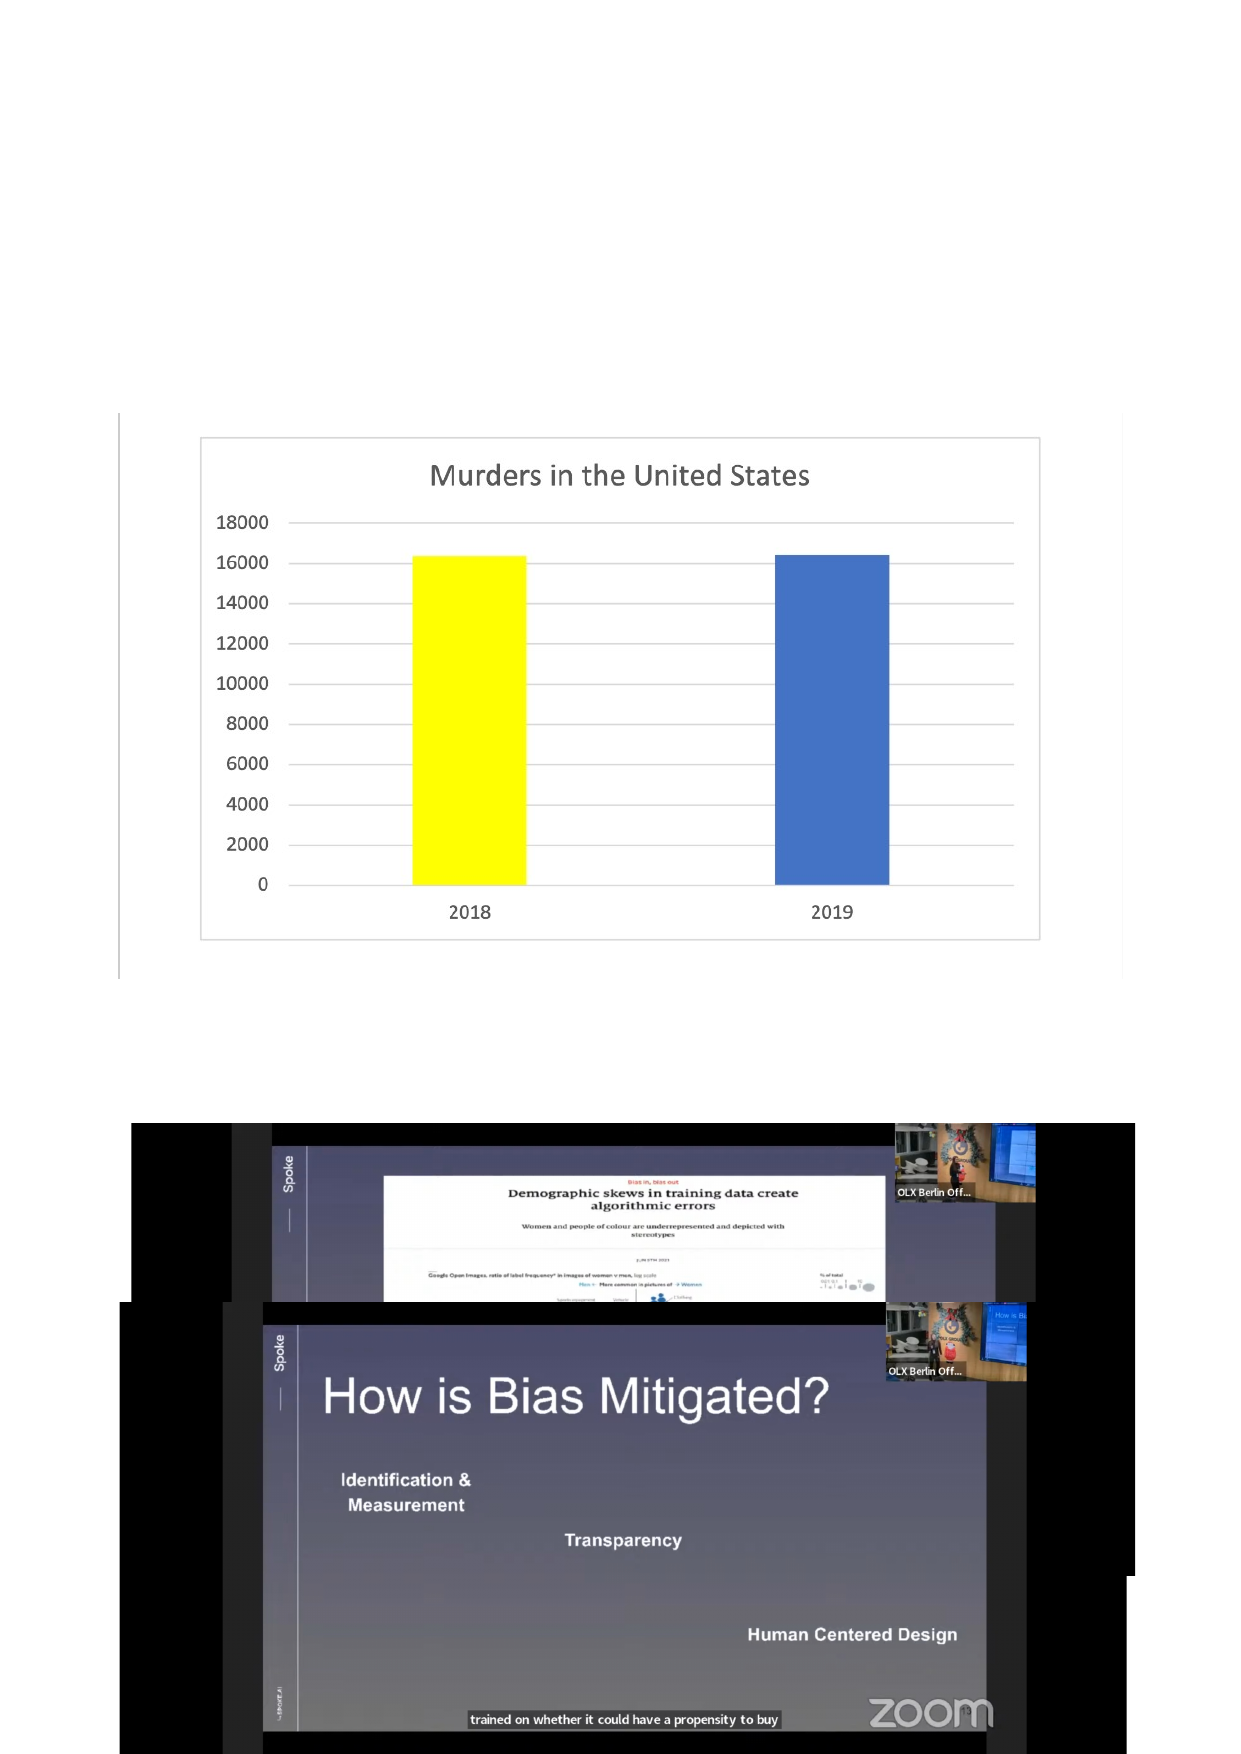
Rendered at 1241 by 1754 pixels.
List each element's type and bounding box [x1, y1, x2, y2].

picture [118, 413, 1123, 979]
picture [119, 1123, 1136, 1754]
